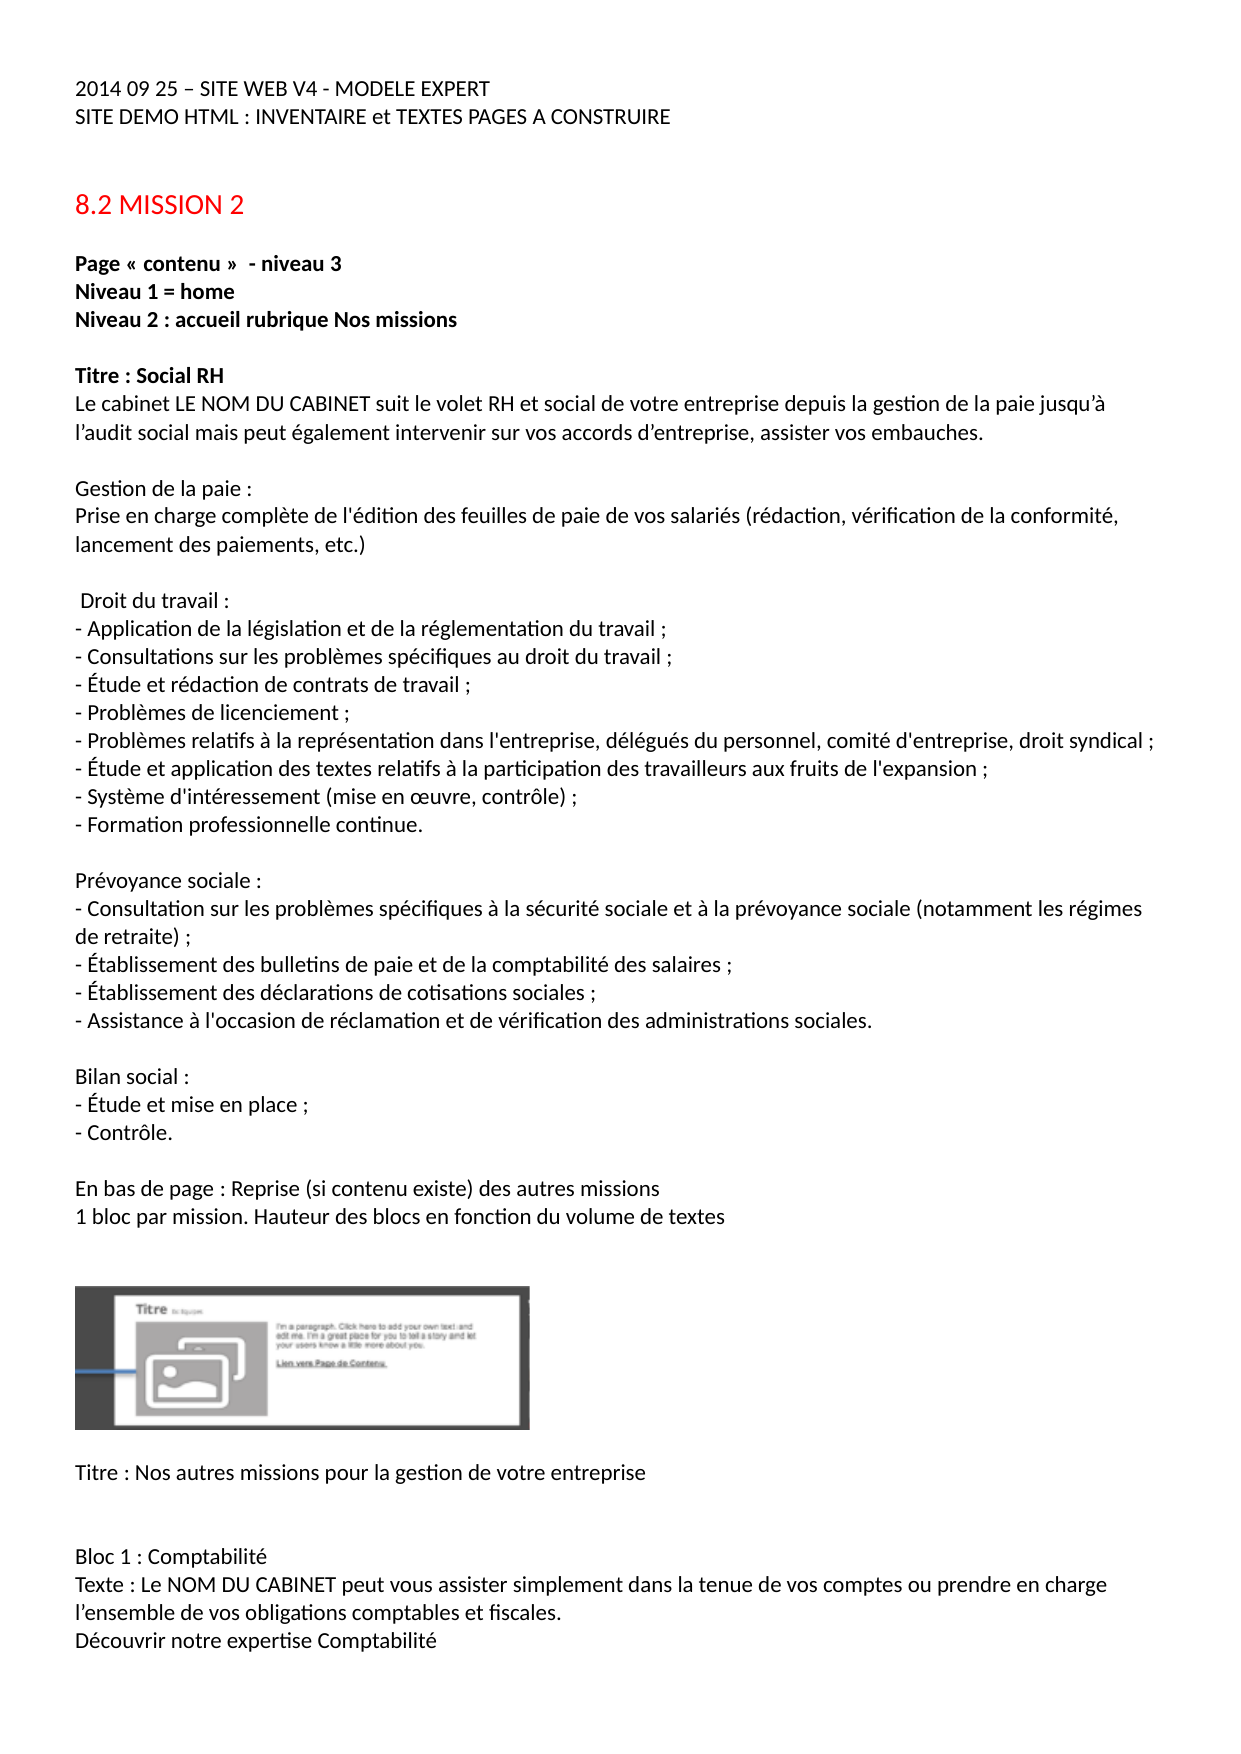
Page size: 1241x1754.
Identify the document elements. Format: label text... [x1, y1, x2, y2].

text - Étude et application des textes relatifs à la participation des travailleurs aux fruits de l'expansion ; [75, 754, 1165, 782]
text Page « contenu » - niveau 3 [75, 249, 1165, 277]
text - Assistance à l'occasion de réclamation et de vérification des administrations sociales. [75, 1006, 1165, 1034]
text Découvrir notre expertise Comptabilité [75, 1626, 1165, 1654]
text Droit du travail : [75, 586, 1165, 614]
text - Formation professionnelle continue. [75, 810, 1165, 838]
text Niveau 2 : accueil rubrique Nos missions [75, 306, 1165, 333]
text Niveau 1 = home [75, 277, 1165, 306]
text Bilan social : [75, 1062, 1165, 1090]
text - Établissement des déclarations de cotisations sociales ; [75, 978, 1165, 1006]
text - Étude et mise en place ; [75, 1090, 1165, 1118]
text - Contrôle. [75, 1118, 1165, 1146]
text Bloc 1 : Comptabilité [75, 1542, 1165, 1570]
text - Établissement des bulletins de paie et de la comptabilité des salaires ; [75, 950, 1165, 978]
text Texte : Le NOM DU CABINET peut vous assister simplement dans la tenue de vos comptes ou prendre en charge l’ensemble de vos obligations comptables et fiscales. [75, 1570, 1165, 1626]
text 1 bloc par mission. Hauteur des blocs en fonction du volume de textes [75, 1202, 1165, 1230]
text - Problèmes relatifs à la représentation dans l'entreprise, délégués du personnel, comité d'entreprise, droit syndical ; [75, 726, 1165, 754]
text - Système d'intéressement (mise en œuvre, contrôle) ; [75, 782, 1165, 810]
text Titre : Social RH [75, 362, 1165, 389]
text Titre : Nos autres missions pour la gestion de votre entreprise [75, 1458, 1165, 1486]
text Prévoyance sociale : [75, 866, 1165, 894]
text Prise en charge complète de l'édition des feuilles de paie de vos salariés (rédaction, vérification de la conformité, lancement des paiements, etc.) [75, 502, 1165, 558]
text 8.2 MISSION 2 [75, 186, 1165, 221]
text - Problèmes de licenciement ; [75, 698, 1165, 726]
text En bas de page : Reprise (si contenu existe) des autres missions [75, 1174, 1165, 1202]
text - Étude et rédaction de contrats de travail ; [75, 670, 1165, 698]
text - Application de la législation et de la réglementation du travail ; [75, 614, 1165, 642]
text Gestion de la paie : [75, 474, 1165, 502]
text - Consultation sur les problèmes spécifiques à la sécurité sociale et à la prévoyance sociale (notamment les régimes de retraite) ; [75, 894, 1165, 950]
text Le cabinet LE NOM DU CABINET suit le volet RH et social de votre entreprise depuis la gestion de la paie jusqu’à l’audit social mais peut également intervenir sur vos accords d’entreprise, assister vos embauches. [75, 389, 1165, 446]
text - Consultations sur les problèmes spécifiques au droit du travail ; [75, 642, 1165, 670]
